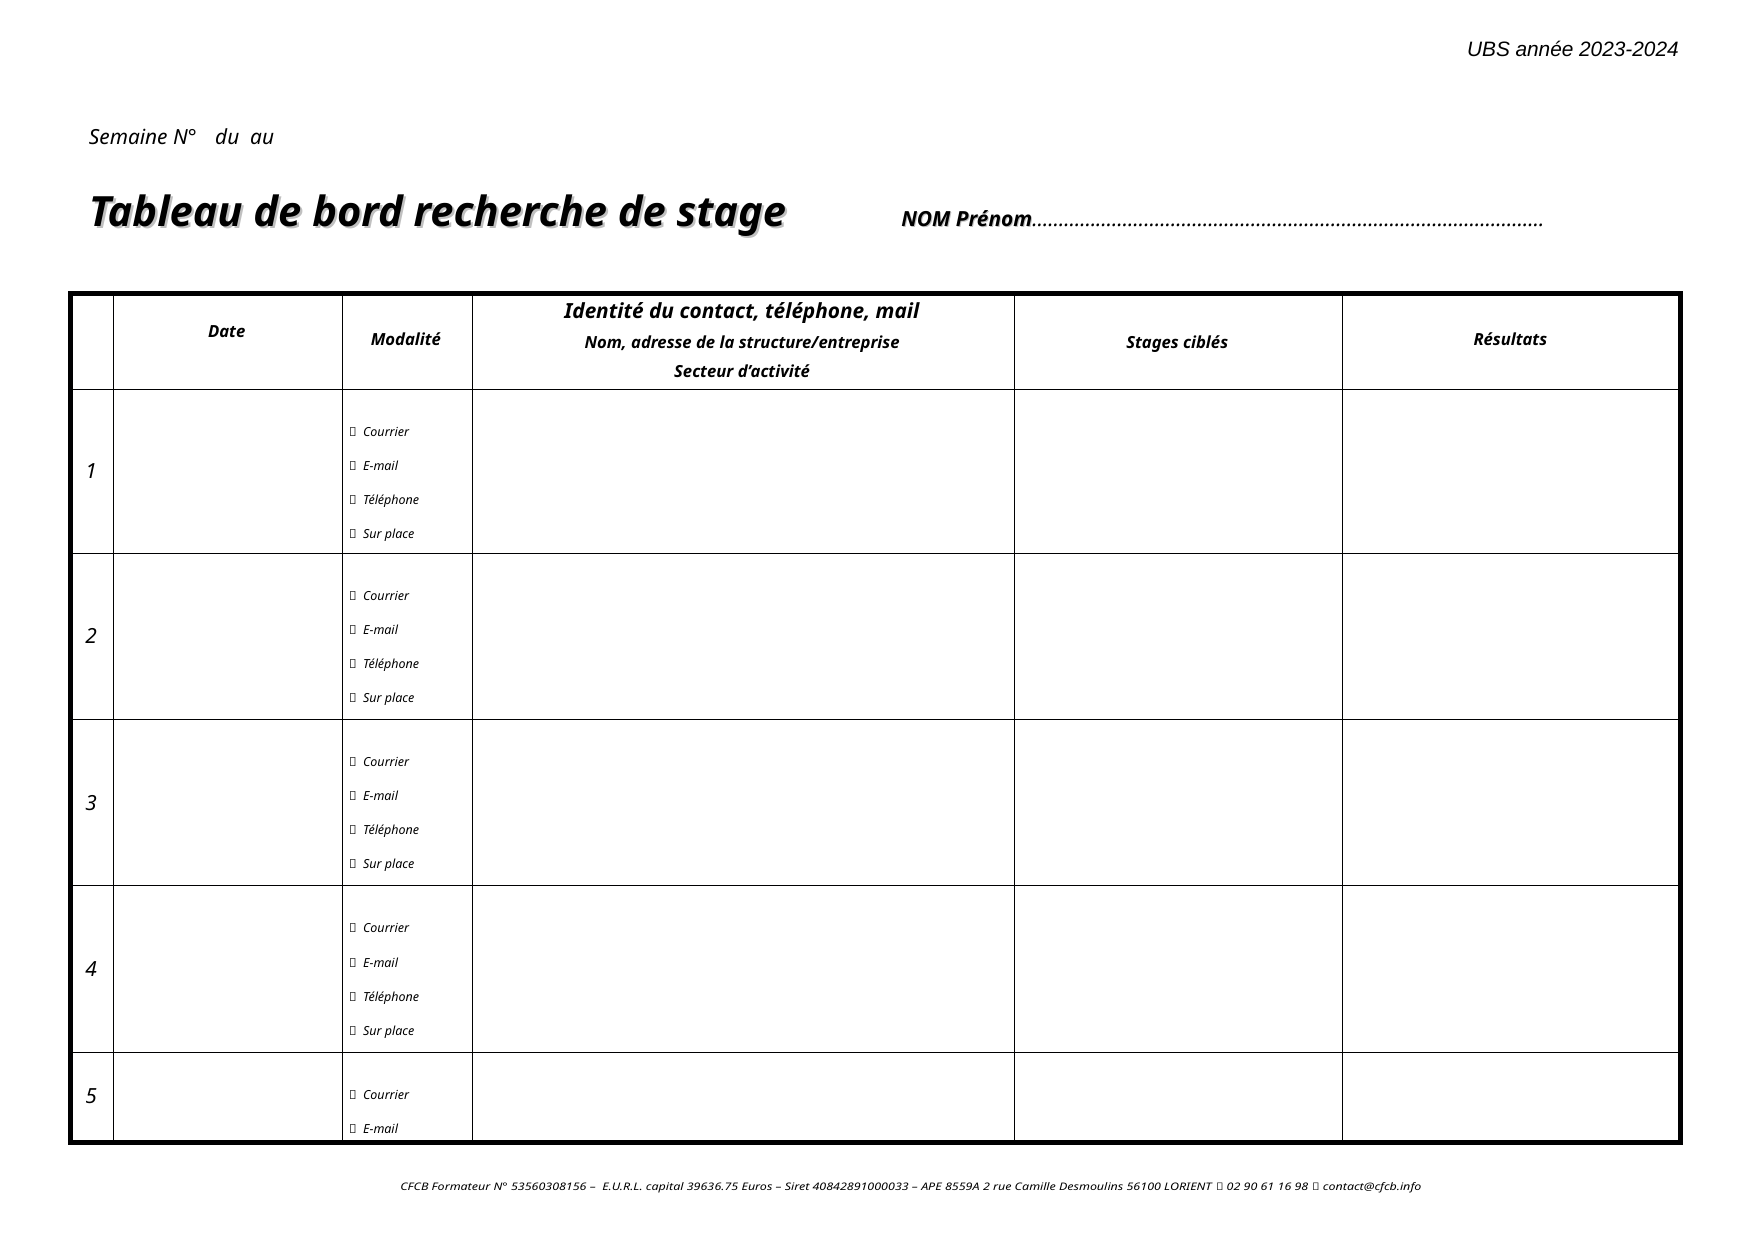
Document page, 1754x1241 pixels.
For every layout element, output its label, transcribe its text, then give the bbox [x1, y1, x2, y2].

table_cell [1343, 554, 1678, 719]
table_cell [1015, 720, 1342, 885]
table_cell  Courrier  E-mail  Téléphone  Sur place [343, 554, 472, 719]
table_cell [114, 886, 342, 1052]
table_cell [473, 720, 1014, 885]
table_cell 4 [73, 886, 113, 1052]
table_cell [473, 390, 1014, 552]
table_cell [1343, 720, 1678, 885]
text Tableau de bord recherche de stage NOM Prénom…………………………………………………………………………………… [89, 182, 1734, 238]
table_cell [1015, 554, 1342, 719]
table_cell [473, 886, 1014, 1052]
table_header Identité du contact, téléphone, mail Nom, adresse de la structure/entreprise Secteur d’activité [473, 296, 1014, 389]
table_cell [114, 390, 342, 552]
table_cell  Courrier  E-mail  Téléphone  Sur place [343, 390, 472, 552]
table_cell [114, 1053, 342, 1140]
table_header Résultats [1343, 296, 1678, 389]
table_cell [1015, 886, 1342, 1052]
table_header [73, 296, 113, 389]
table_cell [473, 554, 1014, 719]
table_cell  Courrier  E-mail [343, 1053, 472, 1140]
table_cell [1015, 390, 1342, 552]
table_header Date [114, 296, 342, 389]
text Semaine N° du au [89, 113, 1734, 153]
table_cell [114, 554, 342, 719]
table_cell [1343, 1053, 1678, 1140]
table_cell [1015, 1053, 1342, 1140]
table_cell 1 [73, 390, 113, 552]
table_cell 3 [73, 720, 113, 885]
table_cell  Courrier  E-mail  Téléphone  Sur place [343, 720, 472, 885]
table_cell [473, 1053, 1014, 1140]
table_cell [1343, 390, 1678, 552]
table_header Stages ciblés [1015, 296, 1342, 389]
table_cell [114, 720, 342, 885]
table_cell [1343, 886, 1678, 1052]
table_cell  Courrier  E-mail  Téléphone  Sur place [343, 886, 472, 1052]
table_header Modalité [343, 296, 472, 389]
table_cell 2 [73, 554, 113, 719]
table_cell 5 [73, 1053, 113, 1140]
